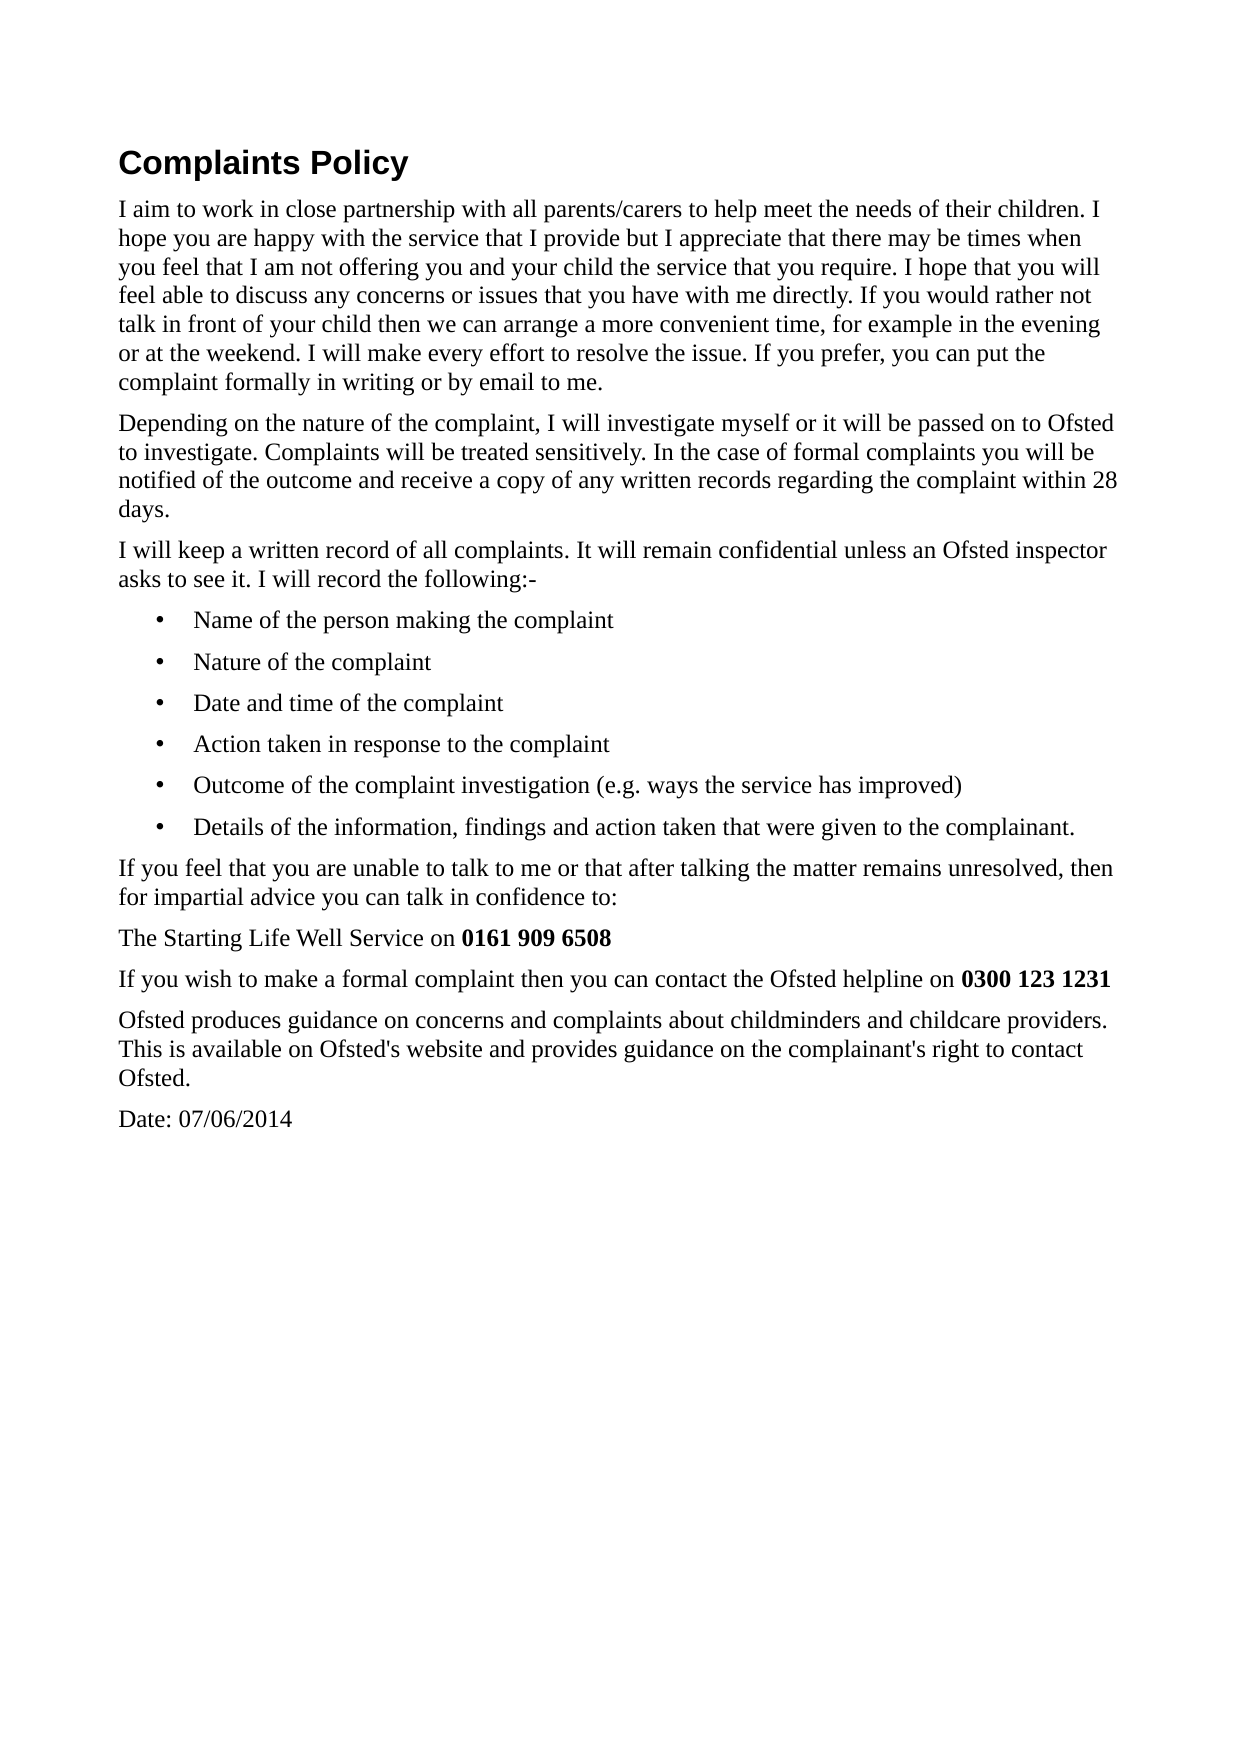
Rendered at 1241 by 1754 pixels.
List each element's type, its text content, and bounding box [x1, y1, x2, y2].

text The Starting Life Well Service on 0161 909 6508 [118, 923, 1122, 952]
text Date: 07/06/2014 [118, 1104, 1122, 1133]
subtitle Complaints Policy [118, 143, 1122, 182]
text I aim to work in close partnership with all parents/carers to help meet the needs of their children. I hope you are happy with the service that I provide but I appreciate that there may be times when you feel that I am not offering you and your child the service that you require. I hope that you will feel able to discuss any concerns or issues that you have with me directly. If you would rather not talk in front of your child then we can arrange a more convenient time, for example in the evening or at the weekend. I will make every effort to resolve the issue. If you prefer, you can put the complaint formally in writing or by email to me. [118, 194, 1122, 396]
list Nature of the complaint [156, 647, 1122, 676]
text If you wish to make a formal complaint then you can contact the Ofsted helpline on 0300 123 1231 [118, 964, 1122, 993]
list Action taken in response to the complaint [156, 729, 1122, 758]
text Ofsted produces guidance on concerns and complaints about childminders and childcare providers. This is available on Ofsted's website and provides guidance on the complainant's right to contact Ofsted. [118, 1006, 1122, 1092]
list Date and time of the complaint [156, 688, 1122, 717]
text Depending on the nature of the complaint, I will investigate myself or it will be passed on to Ofsted to investigate. Complaints will be treated sensitively. In the case of formal complaints you will be notified of the outcome and receive a copy of any written records regarding the complaint within 28 days. [118, 408, 1122, 523]
text If you feel that you are unable to talk to me or that after talking the matter remains unresolved, then for impartial advice you can talk in confidence to: [118, 853, 1122, 911]
list Outcome of the complaint investigation (e.g. ways the service has improved) [156, 771, 1122, 799]
text I will keep a written record of all complaints. It will remain confidential unless an Ofsted inspector asks to see it. I will record the following:- [118, 536, 1122, 593]
list Name of the person making the complaint [156, 606, 1122, 634]
list Details of the information, findings and action taken that were given to the complainant. [156, 812, 1122, 841]
